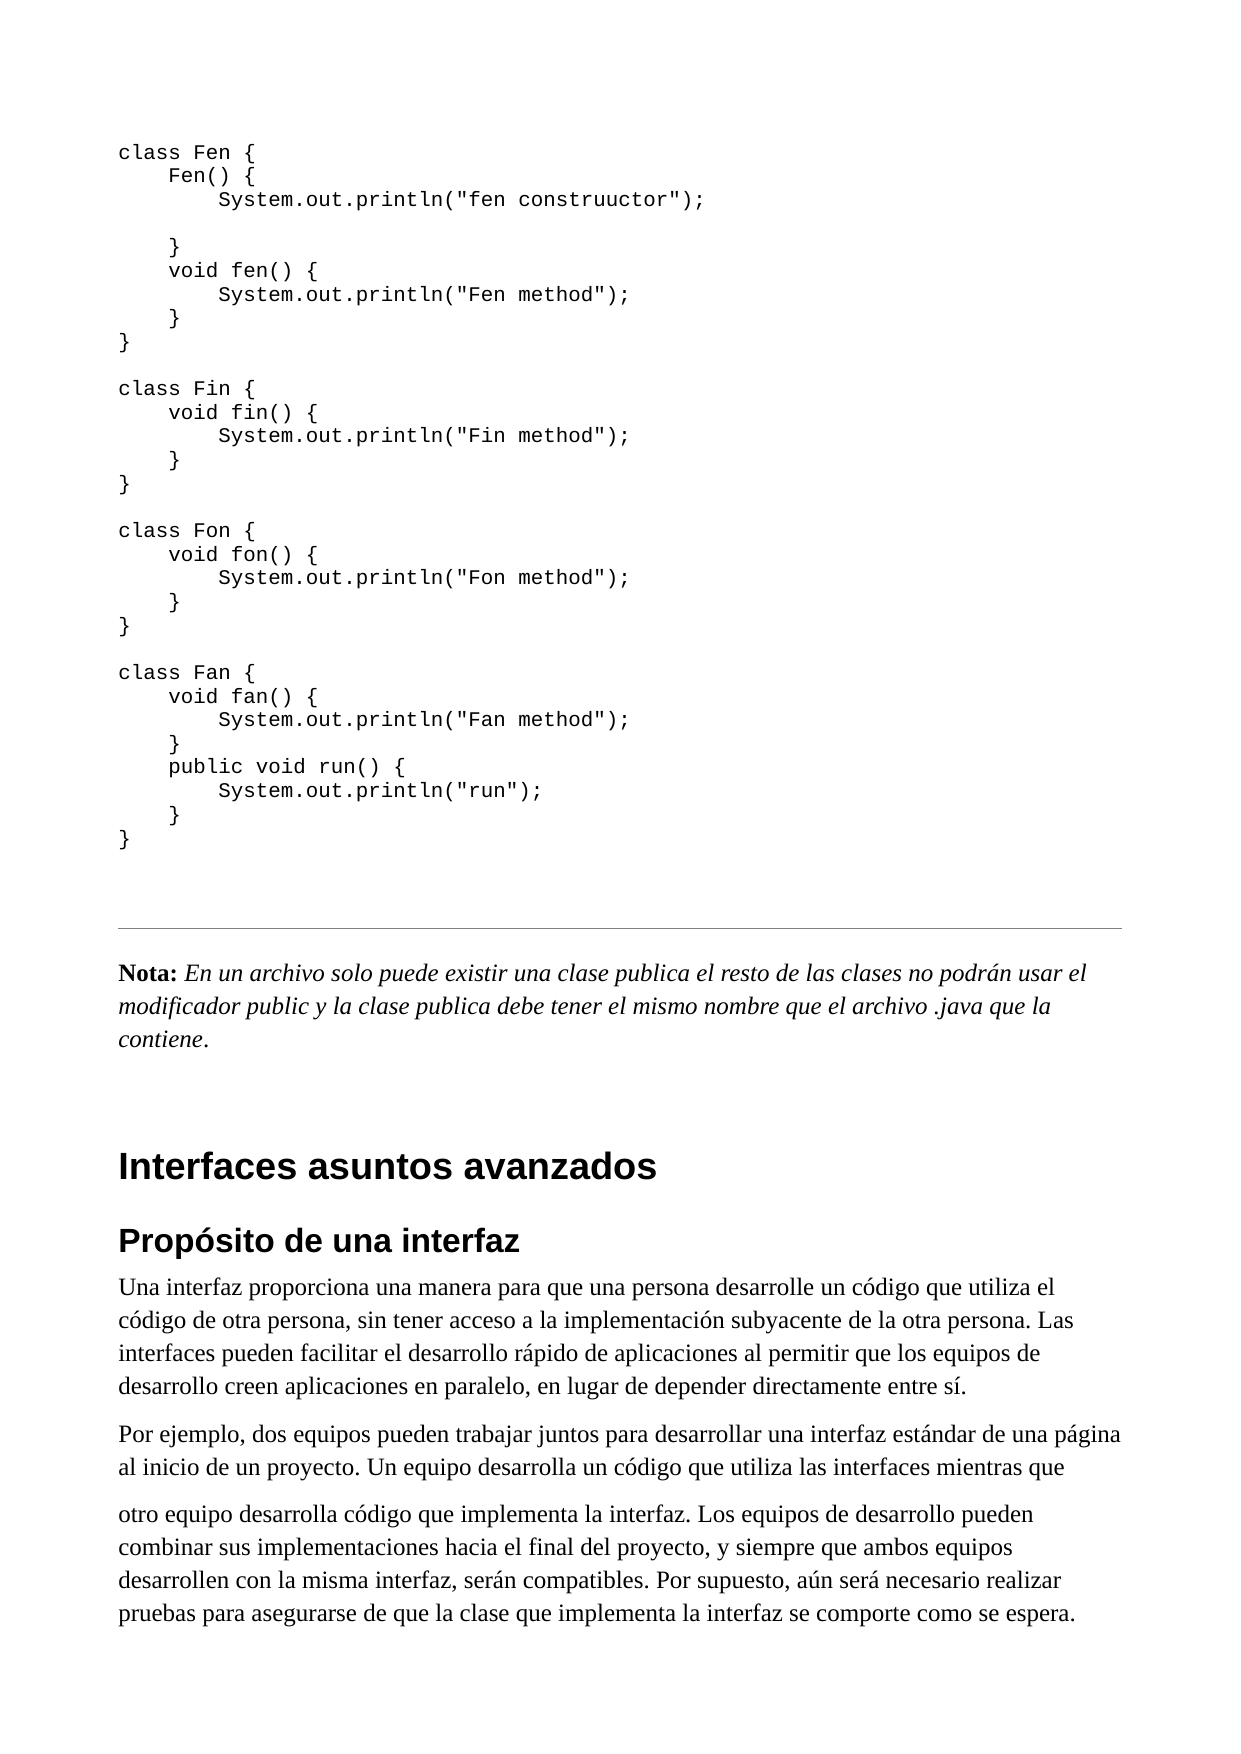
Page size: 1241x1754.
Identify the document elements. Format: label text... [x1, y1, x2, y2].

text } [118, 331, 1122, 354]
text void fon() { [118, 544, 1122, 567]
text void fen() { [118, 260, 1122, 284]
text class Fan { [118, 662, 1122, 686]
text } [118, 733, 1122, 757]
text System.out.println("fen construuctor"); [118, 189, 1122, 213]
text } [118, 449, 1122, 473]
text System.out.println("run"); [118, 780, 1122, 804]
text class Fen { [118, 142, 1122, 165]
text Una interfaz proporciona una manera para que una persona desarrolle un código que utiliza el código de otra persona, sin tener acceso a la implementación subyacente de la otra persona. Las interfaces pueden facilitar el desarrollo rápido de aplicaciones al permitir que los equipos de desarrollo creen aplicaciones en paralelo, en lugar de depender directamente entre sí. [118, 1272, 1122, 1400]
text System.out.println("Fan method"); [118, 709, 1122, 733]
text } [118, 307, 1122, 331]
text Nota: En un archivo solo puede existir una clase publica el resto de las clases no podrán usar el modificador public y la clase publica debe tener el mismo nombre que el archivo .java que la contiene. [118, 958, 1122, 1053]
text void fan() { [118, 686, 1122, 709]
text class Fon { [118, 520, 1122, 544]
text void fin() { [118, 402, 1122, 426]
subtitle Propósito de una interfaz [118, 1221, 1122, 1260]
text } [118, 615, 1122, 638]
text Fen() { [118, 165, 1122, 189]
subtitle Interfaces asuntos avanzados [118, 1144, 1122, 1188]
text } [118, 236, 1122, 260]
text System.out.println("Fin method"); [118, 426, 1122, 449]
text Por ejemplo, dos equipos pueden trabajar juntos para desarrollar una interfaz estándar de una página al inicio de un proyecto. Un equipo desarrolla un código que utiliza las interfaces mientras que [118, 1419, 1122, 1481]
text } [118, 591, 1122, 615]
text System.out.println("Fon method"); [118, 567, 1122, 591]
text } [118, 804, 1122, 827]
text } [118, 473, 1122, 496]
text public void run() { [118, 757, 1122, 780]
text otro equipo desarrolla código que implementa la interfaz. Los equipos de desarrollo pueden combinar sus implementaciones hacia el final del proyecto, y siempre que ambos equipos desarrollen con la misma interfaz, serán compatibles. Por supuesto, aún será necesario realizar pruebas para asegurarse de que la clase que implementa la interfaz se comporte como se espera. [118, 1499, 1122, 1627]
text System.out.println("Fen method"); [118, 284, 1122, 307]
text class Fin { [118, 378, 1122, 402]
text } [118, 827, 1122, 851]
